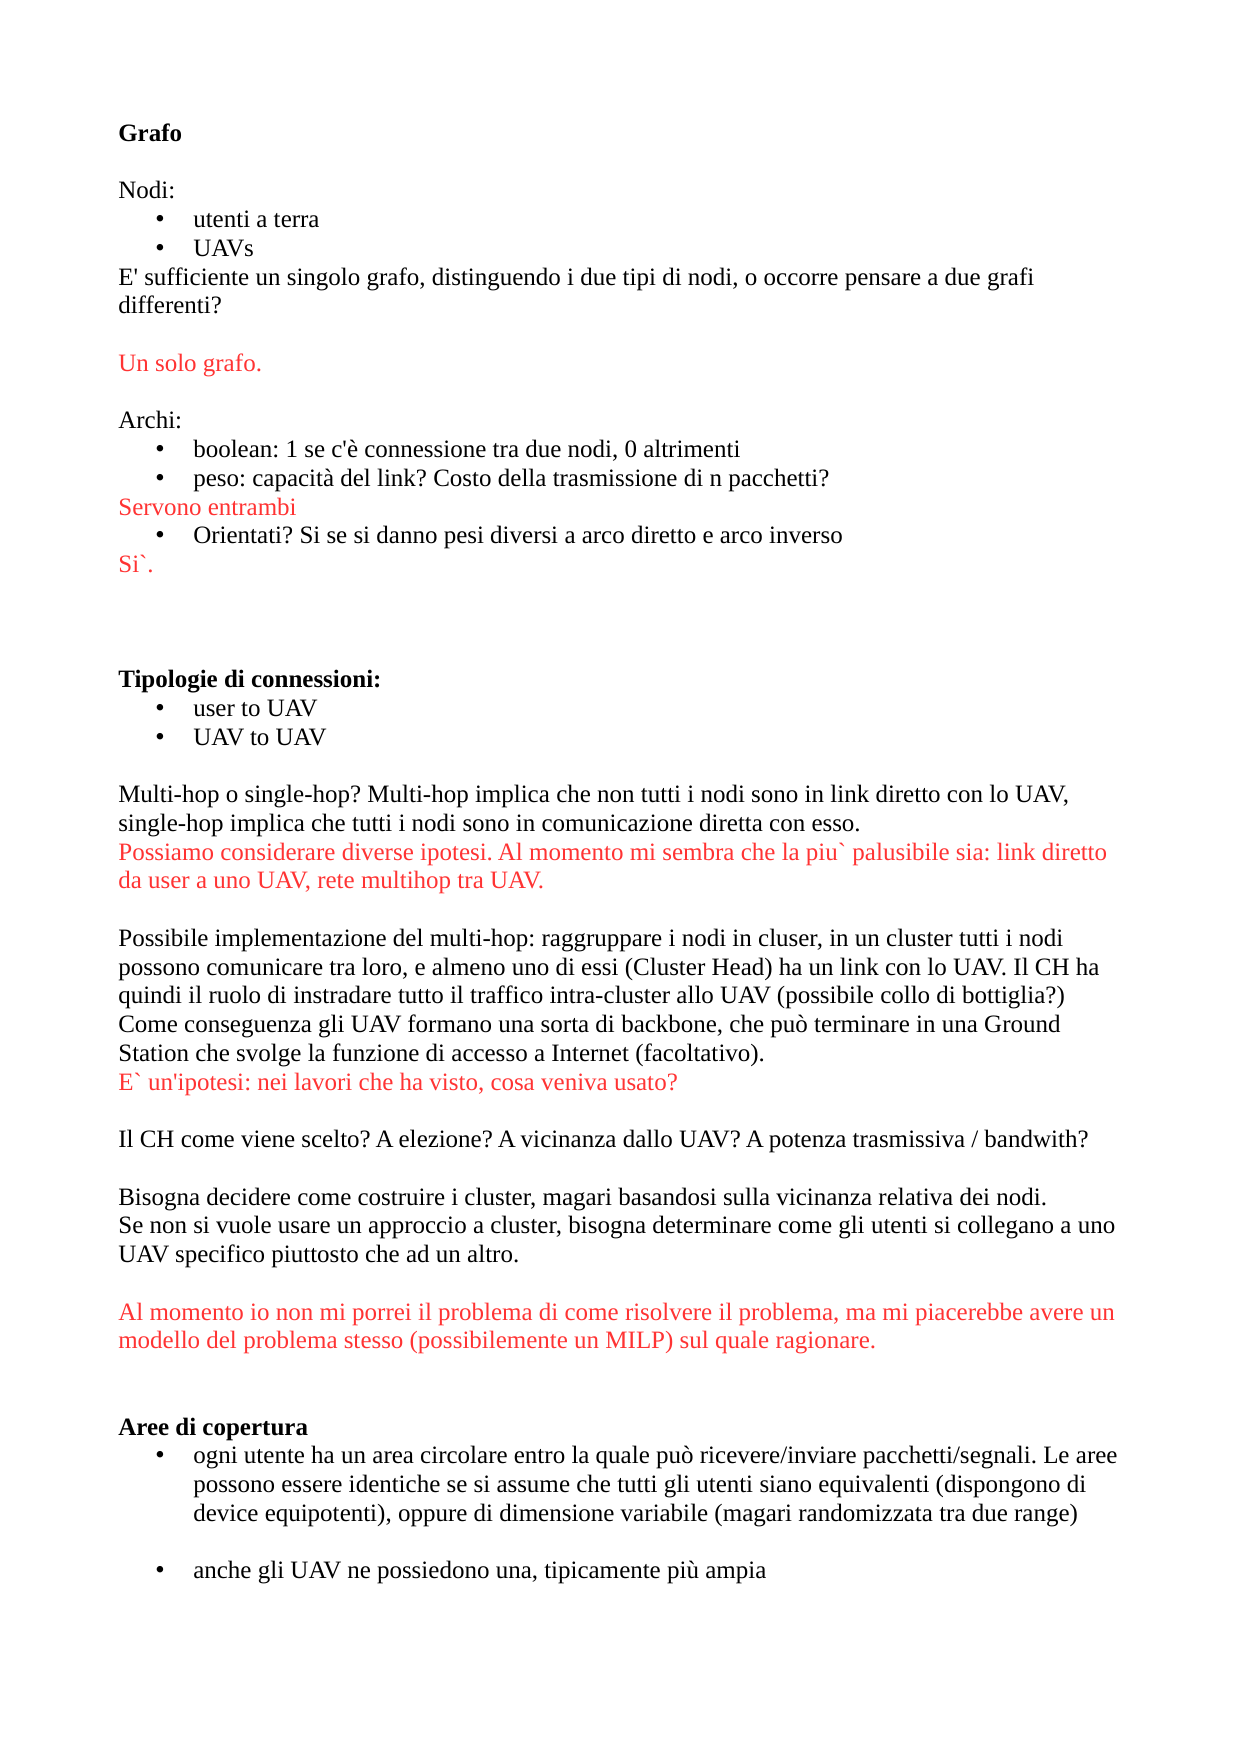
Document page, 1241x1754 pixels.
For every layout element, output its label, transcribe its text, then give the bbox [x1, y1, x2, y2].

text Un solo grafo. [118, 348, 1122, 377]
text Possibile implementazione del multi-hop: raggruppare i nodi in cluser, in un cluster tutti i nodi possono comunicare tra loro, e almeno uno di essi (Cluster Head) ha un link con lo UAV. Il CH ha quindi il ruolo di instradare tutto il traffico intra-cluster allo UAV (possibile collo di bottiglia?) [118, 923, 1122, 1009]
text Grafo [118, 118, 1122, 147]
text Tipologie di connessioni: [118, 664, 1122, 693]
list anche gli UAV ne possiedono una, tipicamente più ampia [156, 1556, 1122, 1584]
text Bisogna decidere come costruire i cluster, magari basandosi sulla vicinanza relativa dei nodi. [118, 1182, 1122, 1211]
list utenti a terra [156, 204, 1122, 233]
text Aree di copertura [118, 1412, 1122, 1441]
list peso: capacità del link? Costo della trasmissione di n pacchetti? [156, 463, 1122, 492]
list UAV to UAV [156, 722, 1122, 751]
text Come conseguenza gli UAV formano una sorta di backbone, che può terminare in una Ground Station che svolge la funzione di accesso a Internet (facoltativo). [118, 1009, 1122, 1067]
list user to UAV [156, 693, 1122, 722]
text Al momento io non mi porrei il problema di come risolvere il problema, ma mi piacerebbe avere un modello del problema stesso (possibilemente un MILP) sul quale ragionare. [118, 1297, 1122, 1354]
text Il CH come viene scelto? A elezione? A vicinanza dallo UAV? A potenza trasmissiva / bandwith? [118, 1124, 1122, 1153]
list boolean: 1 se c'è connessione tra due nodi, 0 altrimenti [156, 434, 1122, 463]
list ogni utente ha un area circolare entro la quale può ricevere/inviare pacchetti/segnali. Le aree possono essere identiche se si assume che tutti gli utenti siano equivalenti (dispongono di device equipotenti), oppure di dimensione variabile (magari randomizzata tra due range) [156, 1441, 1122, 1527]
text Possiamo considerare diverse ipotesi. Al momento mi sembra che la piu` palusibile sia: link diretto da user a uno UAV, rete multihop tra UAV. [118, 837, 1122, 894]
list Orientati? Si se si danno pesi diversi a arco diretto e arco inverso [156, 521, 1122, 549]
text E' sufficiente un singolo grafo, distinguendo i due tipi di nodi, o occorre pensare a due grafi differenti? [118, 262, 1122, 319]
text Archi: [118, 406, 1122, 434]
text Servono entrambi [118, 492, 1122, 521]
text E` un'ipotesi: nei lavori che ha visto, cosa veniva usato? [118, 1067, 1122, 1096]
text Multi-hop o single-hop? Multi-hop implica che non tutti i nodi sono in link diretto con lo UAV, single-hop implica che tutti i nodi sono in comunicazione diretta con esso. [118, 779, 1122, 837]
text Nodi: [118, 176, 1122, 204]
list UAVs [156, 233, 1122, 262]
text Se non si vuole usare un approccio a cluster, bisogna determinare come gli utenti si collegano a uno UAV specifico piuttosto che ad un altro. [118, 1211, 1122, 1268]
text Si`. [118, 549, 1122, 578]
